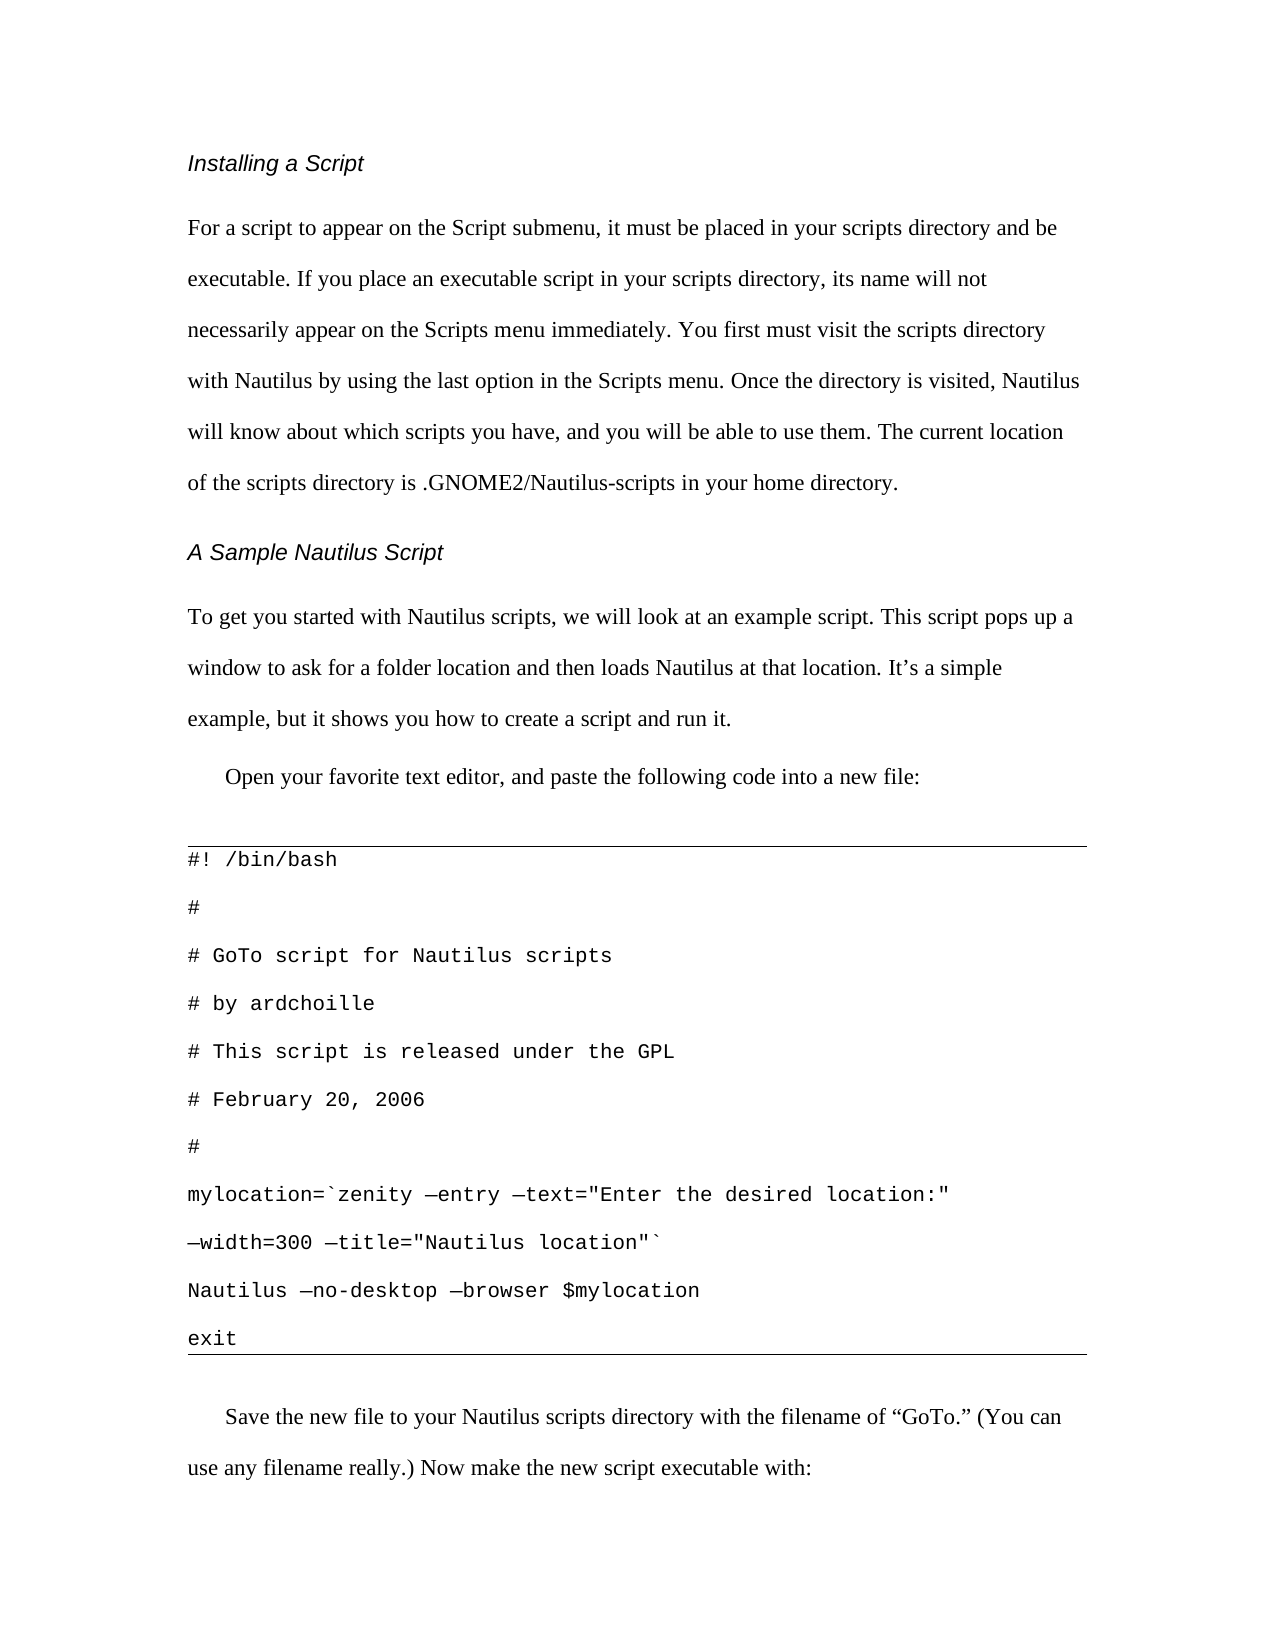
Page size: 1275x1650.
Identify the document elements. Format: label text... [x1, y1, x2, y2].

text A Sample Nautilus Script [187, 539, 1087, 566]
text Open your favorite text editor, and paste the following code into a new file: [187, 763, 1087, 789]
text # GoTo script for Nautilus scripts [187, 945, 1087, 969]
text # [187, 897, 1087, 921]
text mylocation=`zenity —entry —text="Enter the desired location:" [187, 1184, 1087, 1208]
text Installing a Script [187, 150, 1087, 176]
text exit [187, 1328, 1087, 1355]
text # [187, 1136, 1087, 1160]
text Save the new file to your Nautilus scripts directory with the filename of “GoTo.” (You can use any filename really.) Now make the new script executable with: [187, 1404, 1087, 1481]
text #! /bin/bash [187, 847, 1087, 873]
text For a script to appear on the Script submenu, it must be placed in your scripts directory and be executable. If you place an executable script in your scripts directory, its name will not necessarily appear on the Scripts menu immediately. You first must visit the scripts directory with Nautilus by using the last option in the Scripts menu. Once the directory is visited, Nautilus will know about which scripts you have, and you will be able to use them. The current location of the scripts directory is .GNOME2/Nautilus-scripts in your home directory. [187, 214, 1087, 495]
text # by ardchoille [187, 993, 1087, 1017]
text # This script is released under the GPL [187, 1041, 1087, 1064]
text To get you started with Nautilus scripts, we will look at an example script. This script pops up a window to ask for a folder location and then loads Nautilus at that location. It’s a simple example, but it shows you how to create a script and run it. [187, 604, 1087, 732]
text # February 20, 2006 [187, 1088, 1087, 1112]
text —width=300 —title="Nautilus location"` [187, 1232, 1087, 1256]
text Nautilus —no-desktop —browser $mylocation [187, 1280, 1087, 1304]
